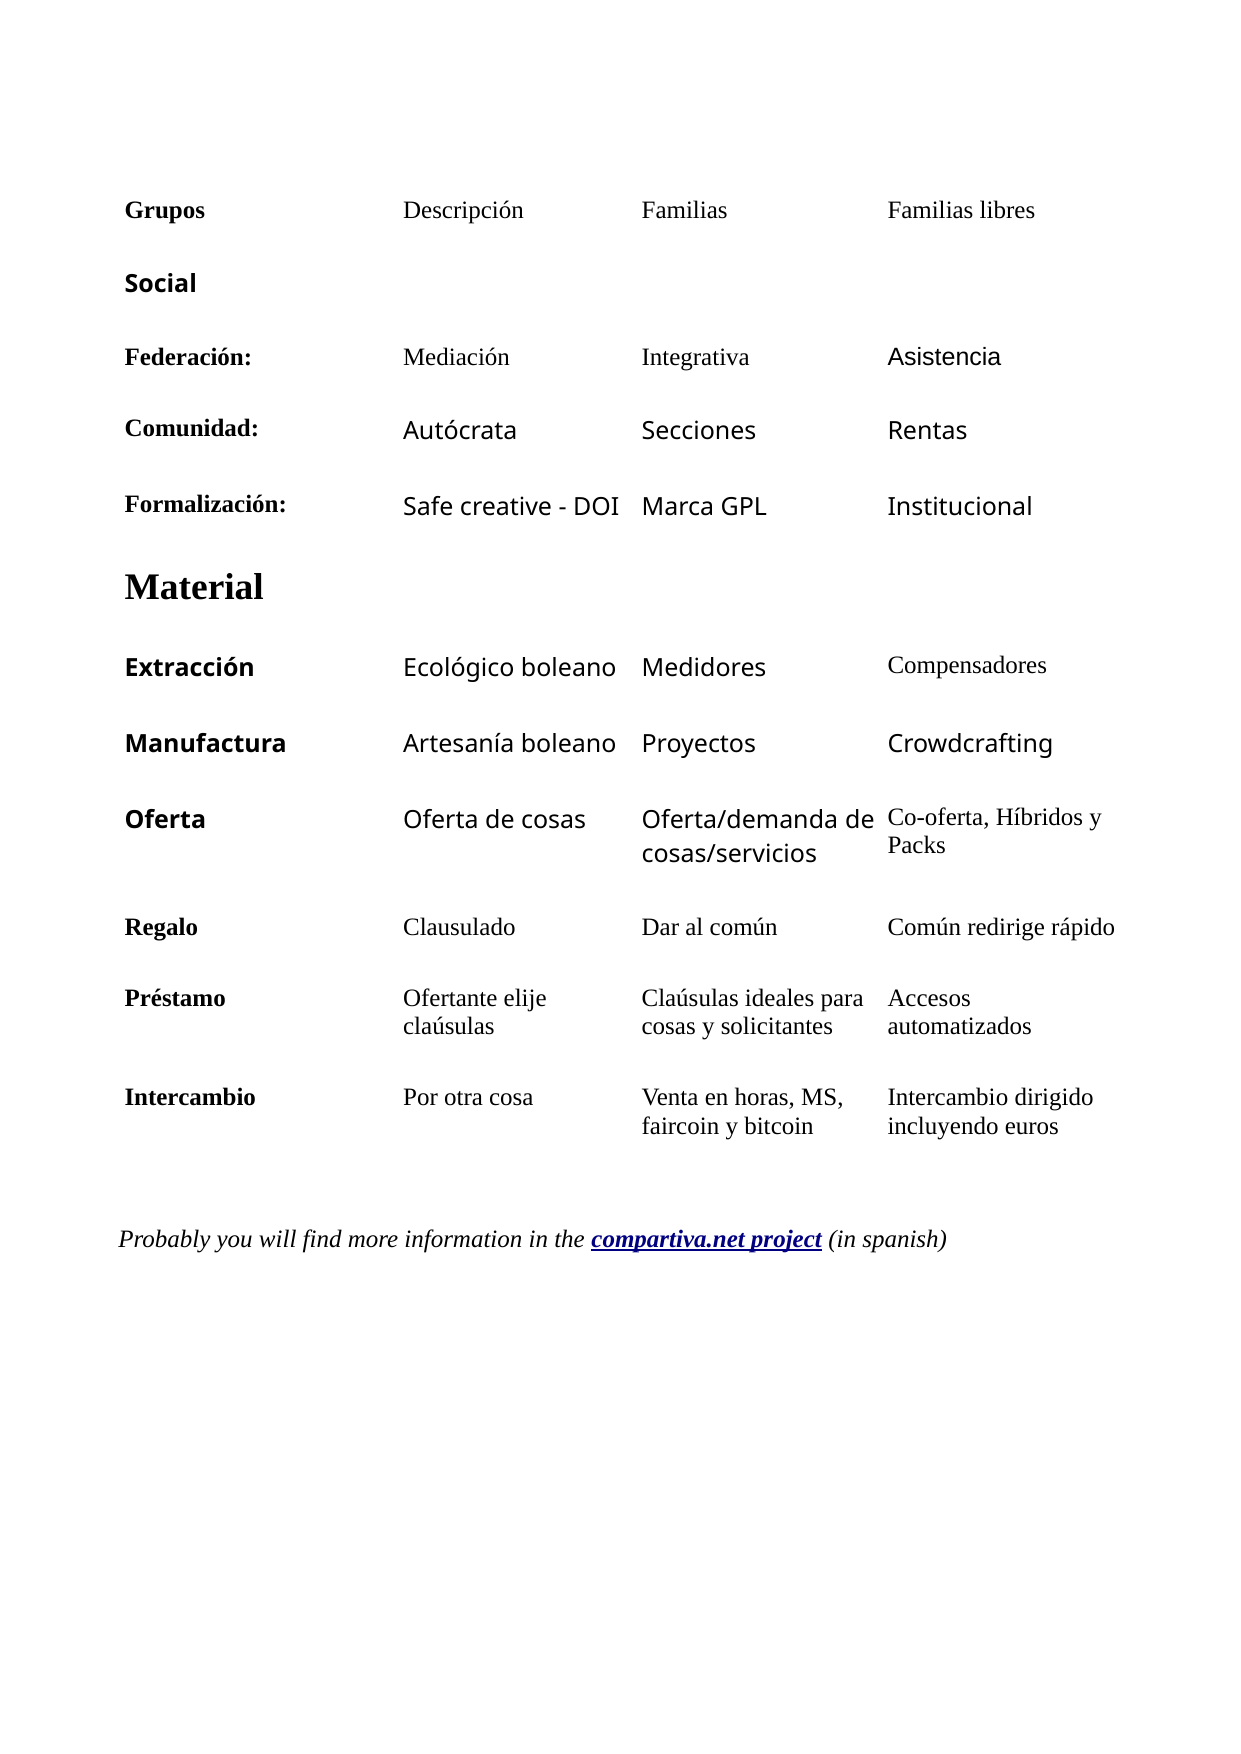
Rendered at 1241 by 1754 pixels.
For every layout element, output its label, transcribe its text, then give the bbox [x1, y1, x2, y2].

table_cell Accesos automatizados [881, 976, 1123, 1076]
table_cell Safe creative - DOI [397, 483, 635, 558]
table_cell [635, 260, 881, 336]
table_cell [635, 118, 881, 189]
table_cell Co-oferta, Híbridos y Packs [881, 796, 1123, 906]
table_cell Descripción [397, 189, 635, 259]
table_cell Mediación [397, 336, 635, 406]
table_cell Oferta de cosas [397, 796, 635, 906]
table_cell Préstamo [118, 976, 397, 1076]
table_cell Comunidad: [118, 406, 397, 482]
table_cell Proyectos [635, 720, 881, 796]
table_cell [881, 260, 1123, 336]
table_cell Federación: [118, 336, 397, 406]
table_cell Autócrata [397, 406, 635, 482]
table_cell Ofertante elije claúsulas [397, 976, 635, 1076]
table_cell Familias libres [881, 189, 1123, 259]
table_cell Por otra cosa [397, 1076, 635, 1175]
table_cell Oferta/demanda de cosas/servicios [635, 796, 881, 906]
table_cell Compensadores [881, 644, 1123, 719]
table_cell Regalo [118, 906, 397, 976]
table_cell [397, 559, 635, 643]
table_cell Manufactura [118, 720, 397, 796]
table_cell Rentas [881, 406, 1123, 482]
table_cell [397, 118, 635, 189]
table_cell [635, 559, 881, 643]
table_cell Institucional [881, 483, 1123, 558]
table_cell Formalización: [118, 483, 397, 558]
table_cell Clausulado [397, 906, 635, 976]
table_cell [881, 118, 1123, 189]
table_cell Artesanía boleano [397, 720, 635, 796]
table_cell Marca GPL [635, 483, 881, 558]
table_cell Secciones [635, 406, 881, 482]
table_cell Claúsulas ideales para cosas y solicitantes [635, 976, 881, 1076]
table_cell Intercambio dirigido incluyendo euros [881, 1076, 1123, 1175]
table_cell Grupos [118, 189, 397, 259]
table_cell [397, 260, 635, 336]
table_cell Asistencia [881, 336, 1123, 406]
table_cell Material [118, 559, 397, 643]
table_cell Familias [635, 189, 881, 259]
table_cell [118, 118, 397, 189]
table_cell Oferta [118, 796, 397, 906]
table_cell Medidores [635, 644, 881, 719]
table_cell Común redirige rápido [881, 906, 1123, 976]
table_cell [881, 559, 1123, 643]
table_cell Social [118, 260, 397, 336]
table_cell Extracción [118, 644, 397, 719]
table_cell Crowdcrafting [881, 720, 1123, 796]
table_cell Ecológico boleano [397, 644, 635, 719]
table_cell Intercambio [118, 1076, 397, 1175]
table_cell Integrativa [635, 336, 881, 406]
text Probably you will find more information in the compartiva.net project (in spanish) [118, 1224, 1122, 1253]
table_cell Dar al común [635, 906, 881, 976]
table_cell Venta en horas, MS, faircoin y bitcoin [635, 1076, 881, 1175]
